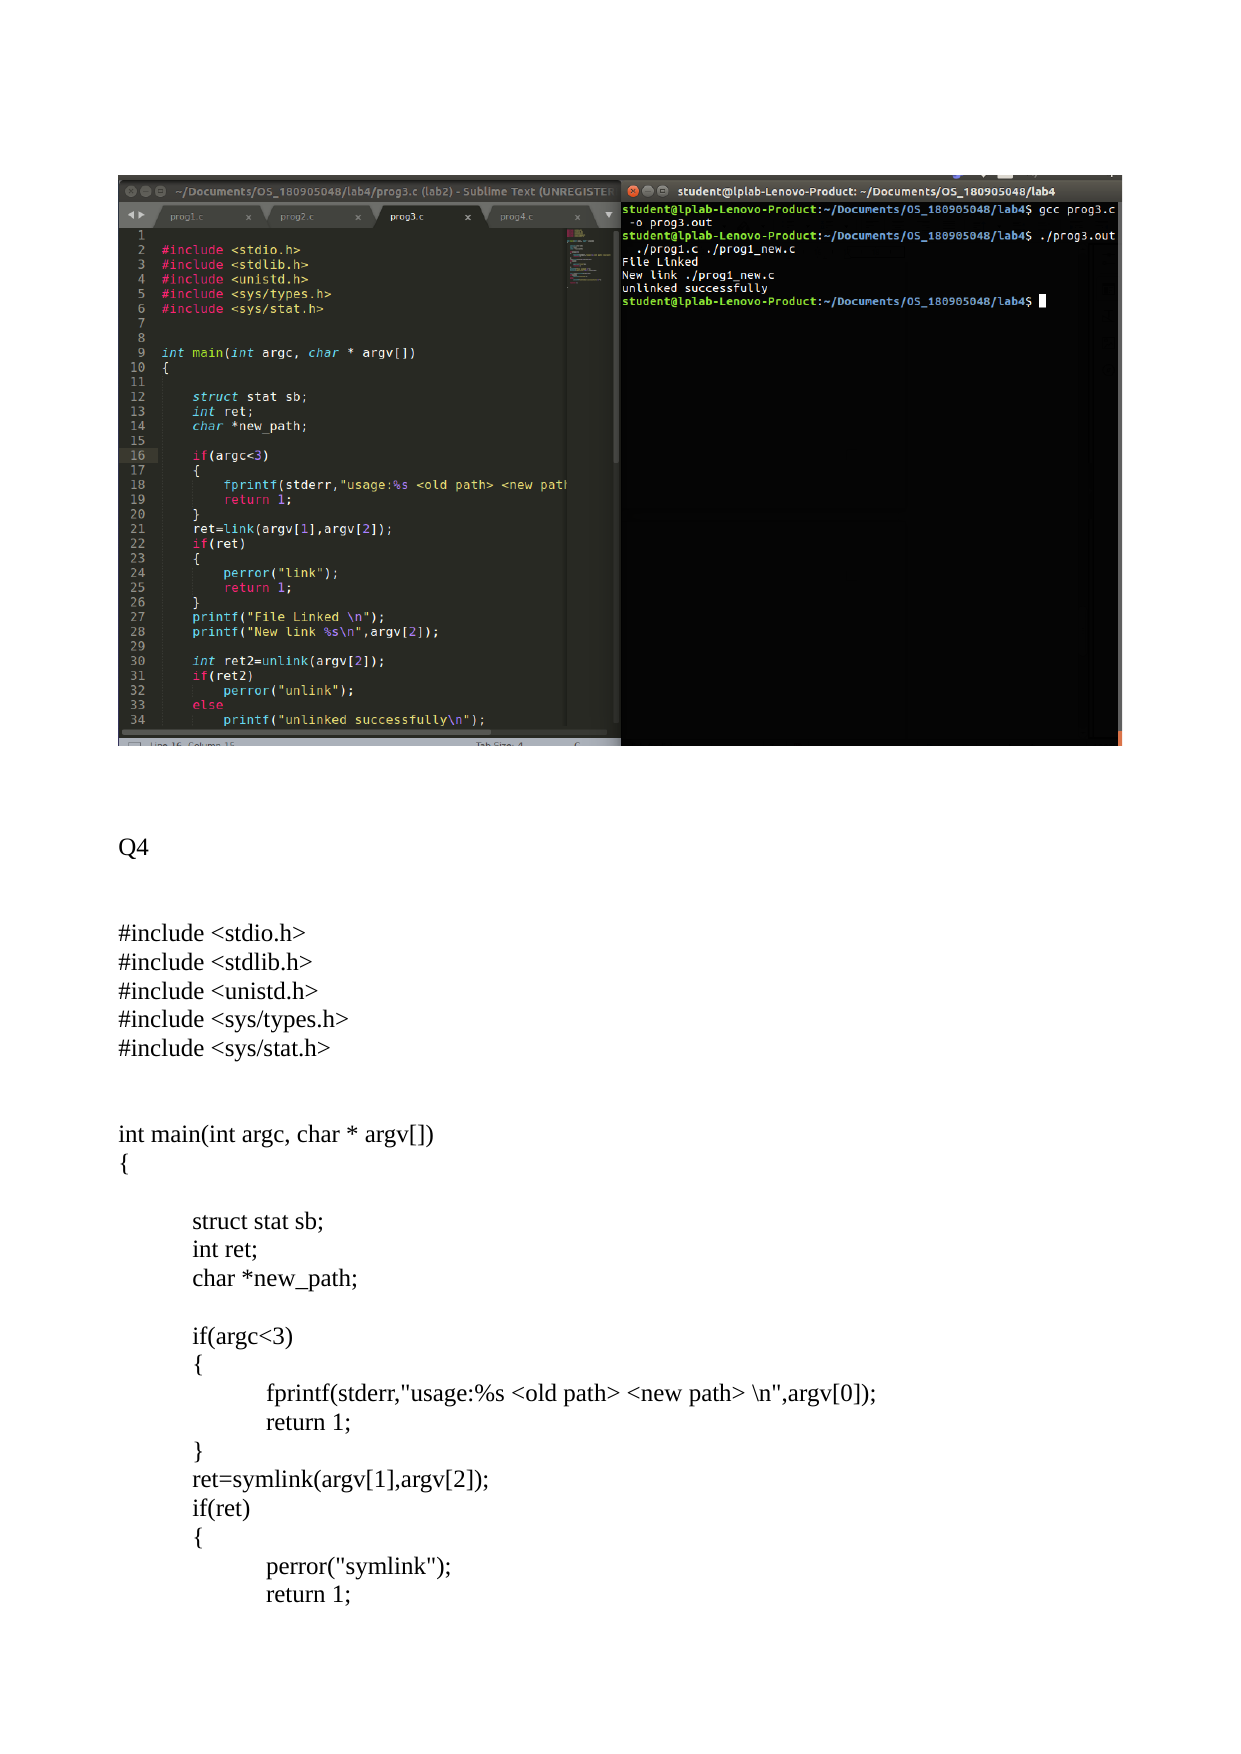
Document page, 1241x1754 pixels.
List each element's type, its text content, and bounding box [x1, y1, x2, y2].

picture [118, 175, 1123, 746]
text return 1; [118, 1579, 1122, 1608]
text return 1; [118, 1407, 1122, 1436]
text #include <sys/types.h> [118, 1004, 1122, 1033]
text { [118, 1522, 1122, 1551]
text #include <unistd.h> [118, 976, 1122, 1004]
text } [118, 1436, 1122, 1464]
text ret=symlink(argv[1],argv[2]); [118, 1464, 1122, 1493]
text char *new_path; [118, 1263, 1122, 1292]
text #include <sys/stat.h> [118, 1033, 1122, 1062]
text int main(int argc, char * argv[]) [118, 1119, 1122, 1148]
text if(ret) [118, 1493, 1122, 1522]
text fprintf(stderr,"usage:%s <old path> <new path> \n",argv[0]); [118, 1378, 1122, 1407]
text Q4 [118, 832, 1122, 861]
text if(argc<3) [118, 1321, 1122, 1349]
text #include <stdlib.h> [118, 947, 1122, 976]
text { [118, 1349, 1122, 1378]
text int ret; [118, 1234, 1122, 1263]
text struct stat sb; [118, 1206, 1122, 1234]
text perror("symlink"); [118, 1551, 1122, 1579]
text #include <stdio.h> [118, 918, 1122, 947]
text { [118, 1148, 1122, 1177]
